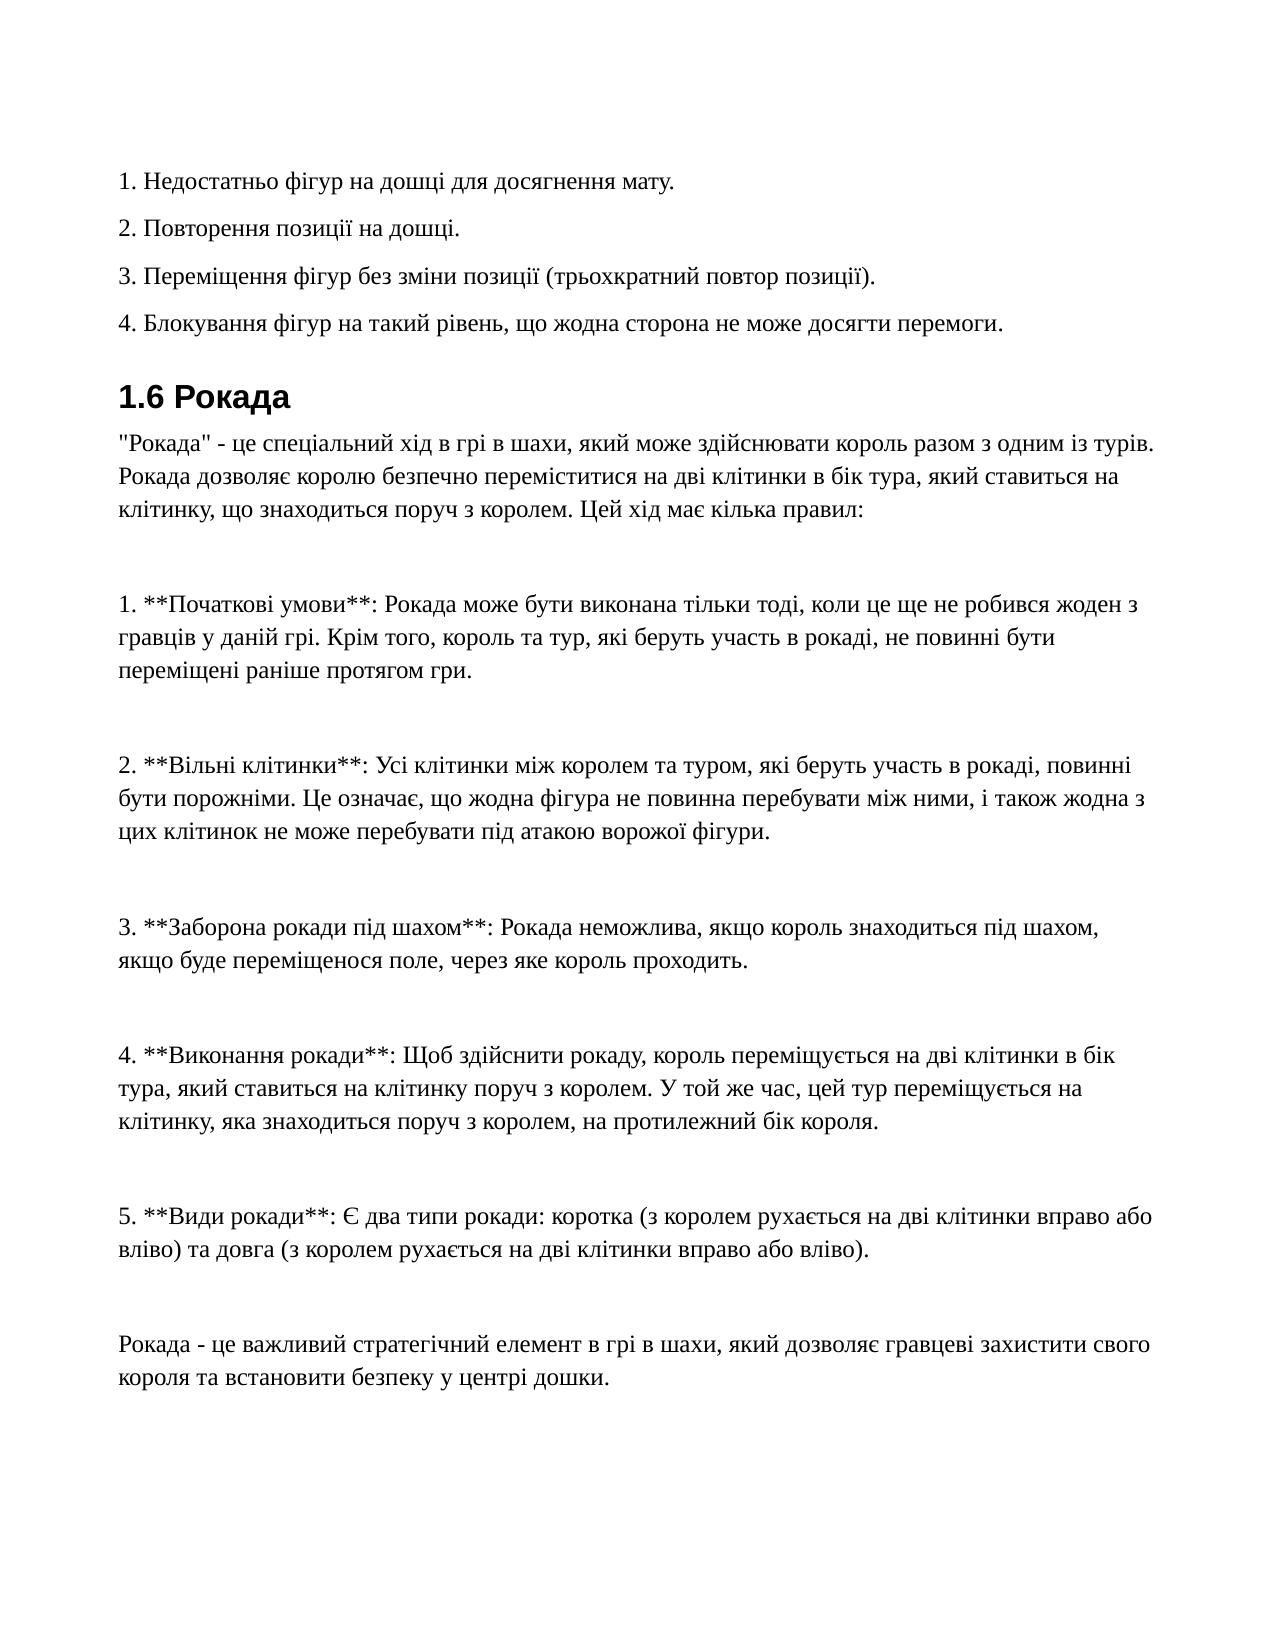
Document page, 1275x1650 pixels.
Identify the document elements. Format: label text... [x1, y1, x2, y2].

subtitle 1.6 Рокада [118, 377, 1157, 415]
text 2. Повторення позиції на дошці. [118, 213, 1157, 242]
text "Рокада" - це спеціальний хід в грі в шахи, який може здійснювати король разом з одним із турів. Рокада дозволяє королю безпечно переміститися на дві клітинки в бік тура, який ставиться на клітинку, що знаходиться поруч з королем. Цей хід має кілька правил: [118, 428, 1157, 523]
text 2. **Вільні клітинки**: Усі клітинки між королем та туром, які беруть участь в рокаді, повинні бути порожніми. Це означає, що жодна фігура не повинна перебувати між ними, і також жодна з цих клітинок не може перебувати під атакою ворожої фігури. [118, 750, 1157, 845]
text 1. Недостатньо фігур на дошці для досягнення мату. [118, 166, 1157, 194]
text 3. **Заборона рокади під шахом**: Рокада неможлива, якщо король знаходиться під шахом, якщо буде переміщенося поле, через яке король проходить. [118, 912, 1157, 973]
text 4. Блокування фігур на такий рівень, що жодна сторона не може досягти перемоги. [118, 308, 1157, 337]
text Рокада - це важливий стратегічний елемент в грі в шахи, який дозволяє гравцеві захистити свого короля та встановити безпеку у центрі дошки. [118, 1329, 1157, 1391]
text 1. **Початкові умови**: Рокада може бути виконана тільки тоді, коли це ще не робився жоден з гравців у даній грі. Крім того, король та тур, які беруть участь в рокаді, не повинні бути переміщені раніше протягом гри. [118, 589, 1157, 684]
text 3. Переміщення фігур без зміни позиції (трьохкратний повтор позиції). [118, 261, 1157, 290]
text 5. **Види рокади**: Є два типи рокади: коротка (з королем рухається на дві клітинки вправо або вліво) та довга (з королем рухається на дві клітинки вправо або вліво). [118, 1201, 1157, 1263]
text 4. **Виконання рокади**: Щоб здійснити рокаду, король переміщується на дві клітинки в бік тура, який ставиться на клітинку поруч з королем. У той же час, цей тур переміщується на клітинку, яка знаходиться поруч з королем, на протилежний бік короля. [118, 1040, 1157, 1135]
